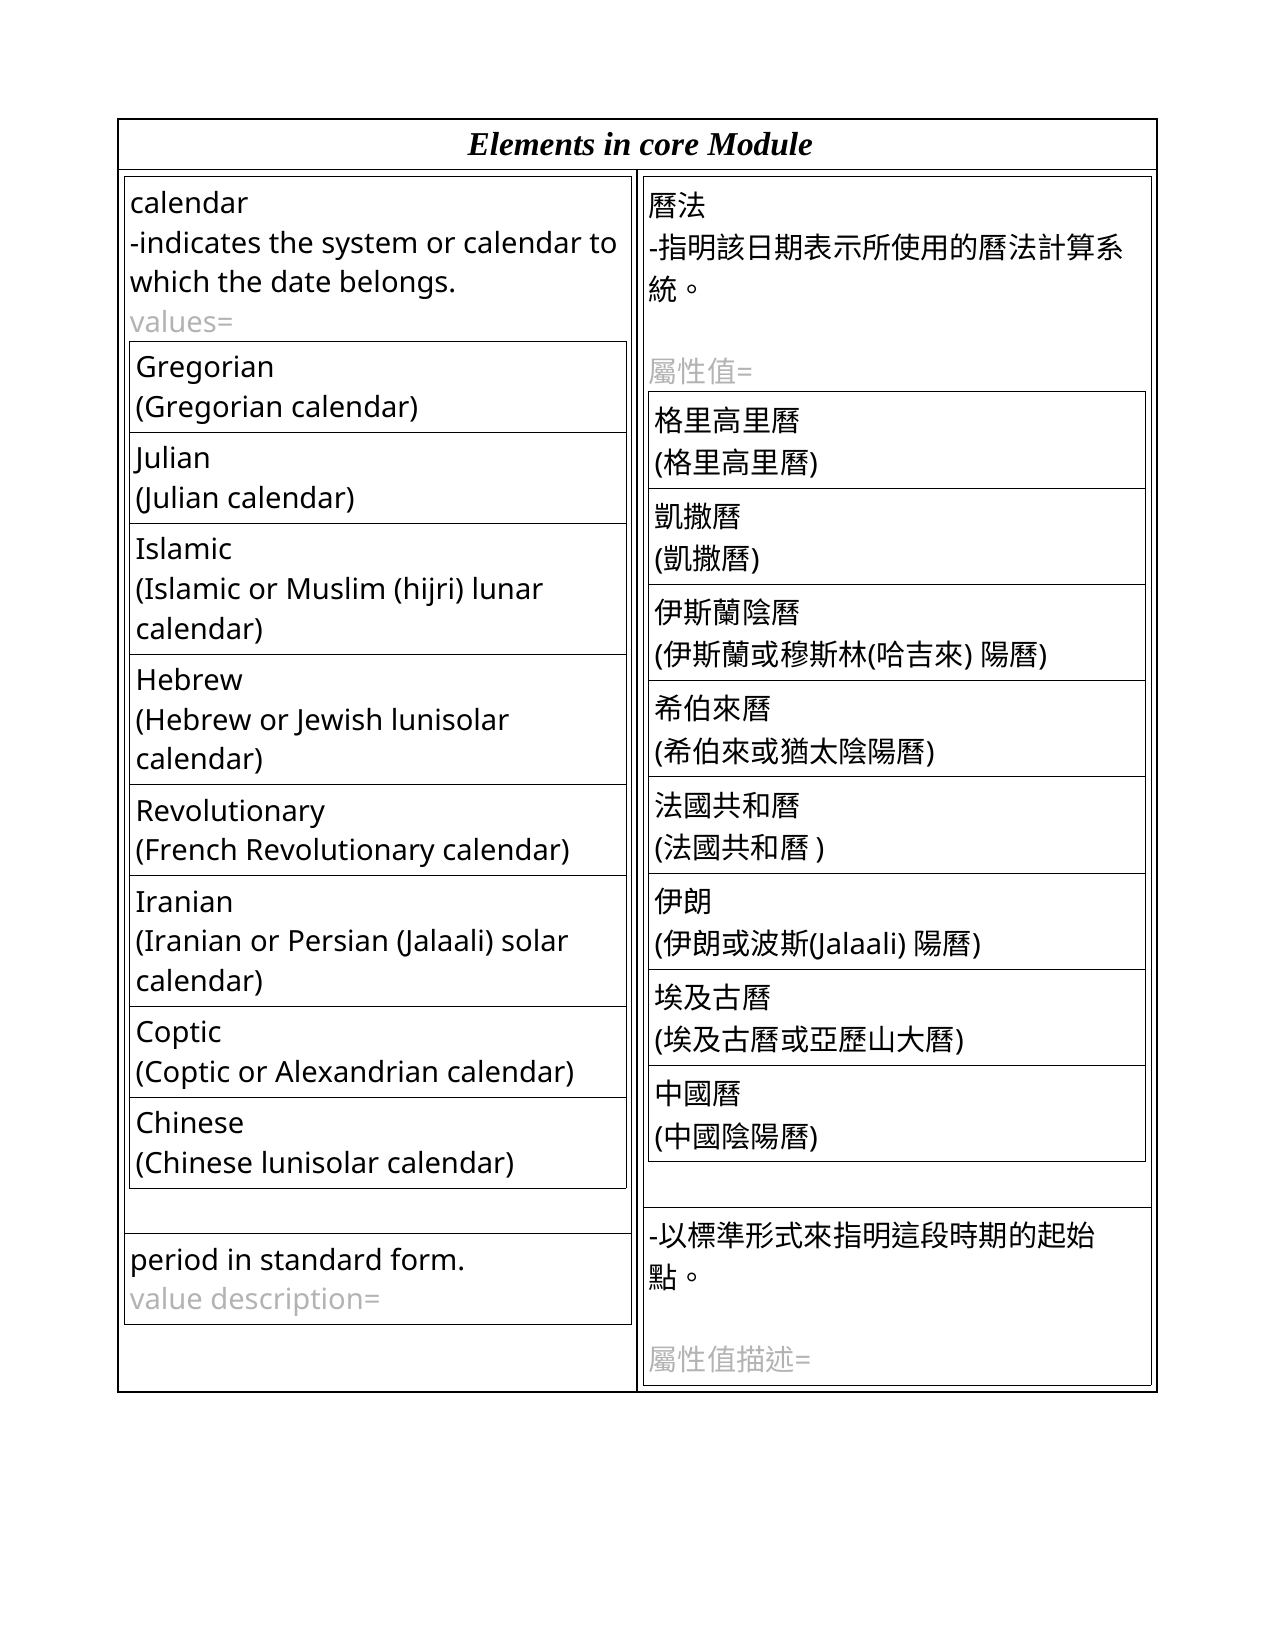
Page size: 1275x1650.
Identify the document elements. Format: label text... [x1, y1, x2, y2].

table_cell period in standard form. value description= [125, 1234, 631, 1324]
table_cell 凱撒曆 (凱撒曆) [649, 489, 1145, 584]
table_header Elements in core Module [119, 120, 1156, 168]
table_cell Revolutionary (French Revolutionary calendar) [130, 785, 626, 875]
table_cell -以標準形式來指明這段時期的起始點。 屬性值描述= [644, 1208, 1151, 1385]
table_cell 希伯來曆 (希伯來或猶太陰陽曆) [649, 681, 1145, 776]
table_cell 法國共和曆 (法國共和曆 ) [649, 777, 1145, 872]
table_cell 埃及古曆 (埃及古曆或亞歷山大曆) [649, 970, 1145, 1065]
table_cell 伊斯蘭陰曆 (伊斯蘭或穆斯林(哈吉來) 陽曆) [649, 585, 1145, 680]
table_header calendar -indicates the system or calendar to which the date belongs. values= [125, 177, 631, 1233]
table_cell [638, 170, 1156, 1391]
table_cell 伊朗 (伊朗或波斯(Jalaali) 陽曆) [649, 874, 1145, 969]
table_header 格里高里曆 (格里高里曆) [649, 392, 1145, 487]
table_cell [119, 170, 636, 1391]
table_cell 中國曆 (中國陰陽曆) [649, 1066, 1145, 1161]
table_cell Chinese (Chinese lunisolar calendar) [130, 1098, 626, 1187]
table_header Gregorian (Gregorian calendar) [130, 342, 626, 432]
table_cell Hebrew (Hebrew or Jewish lunisolar calendar) [130, 655, 626, 784]
table_header 曆法 -指明該日期表示所使用的曆法計算系統。 屬性值= [644, 177, 1151, 1207]
table_cell Julian (Julian calendar) [130, 433, 626, 523]
table_cell Iranian (Iranian or Persian (Jalaali) solar calendar) [130, 876, 626, 1006]
table_cell Coptic (Coptic or Alexandrian calendar) [130, 1007, 626, 1097]
table_cell Islamic (Islamic or Muslim (hijri) lunar calendar) [130, 524, 626, 653]
